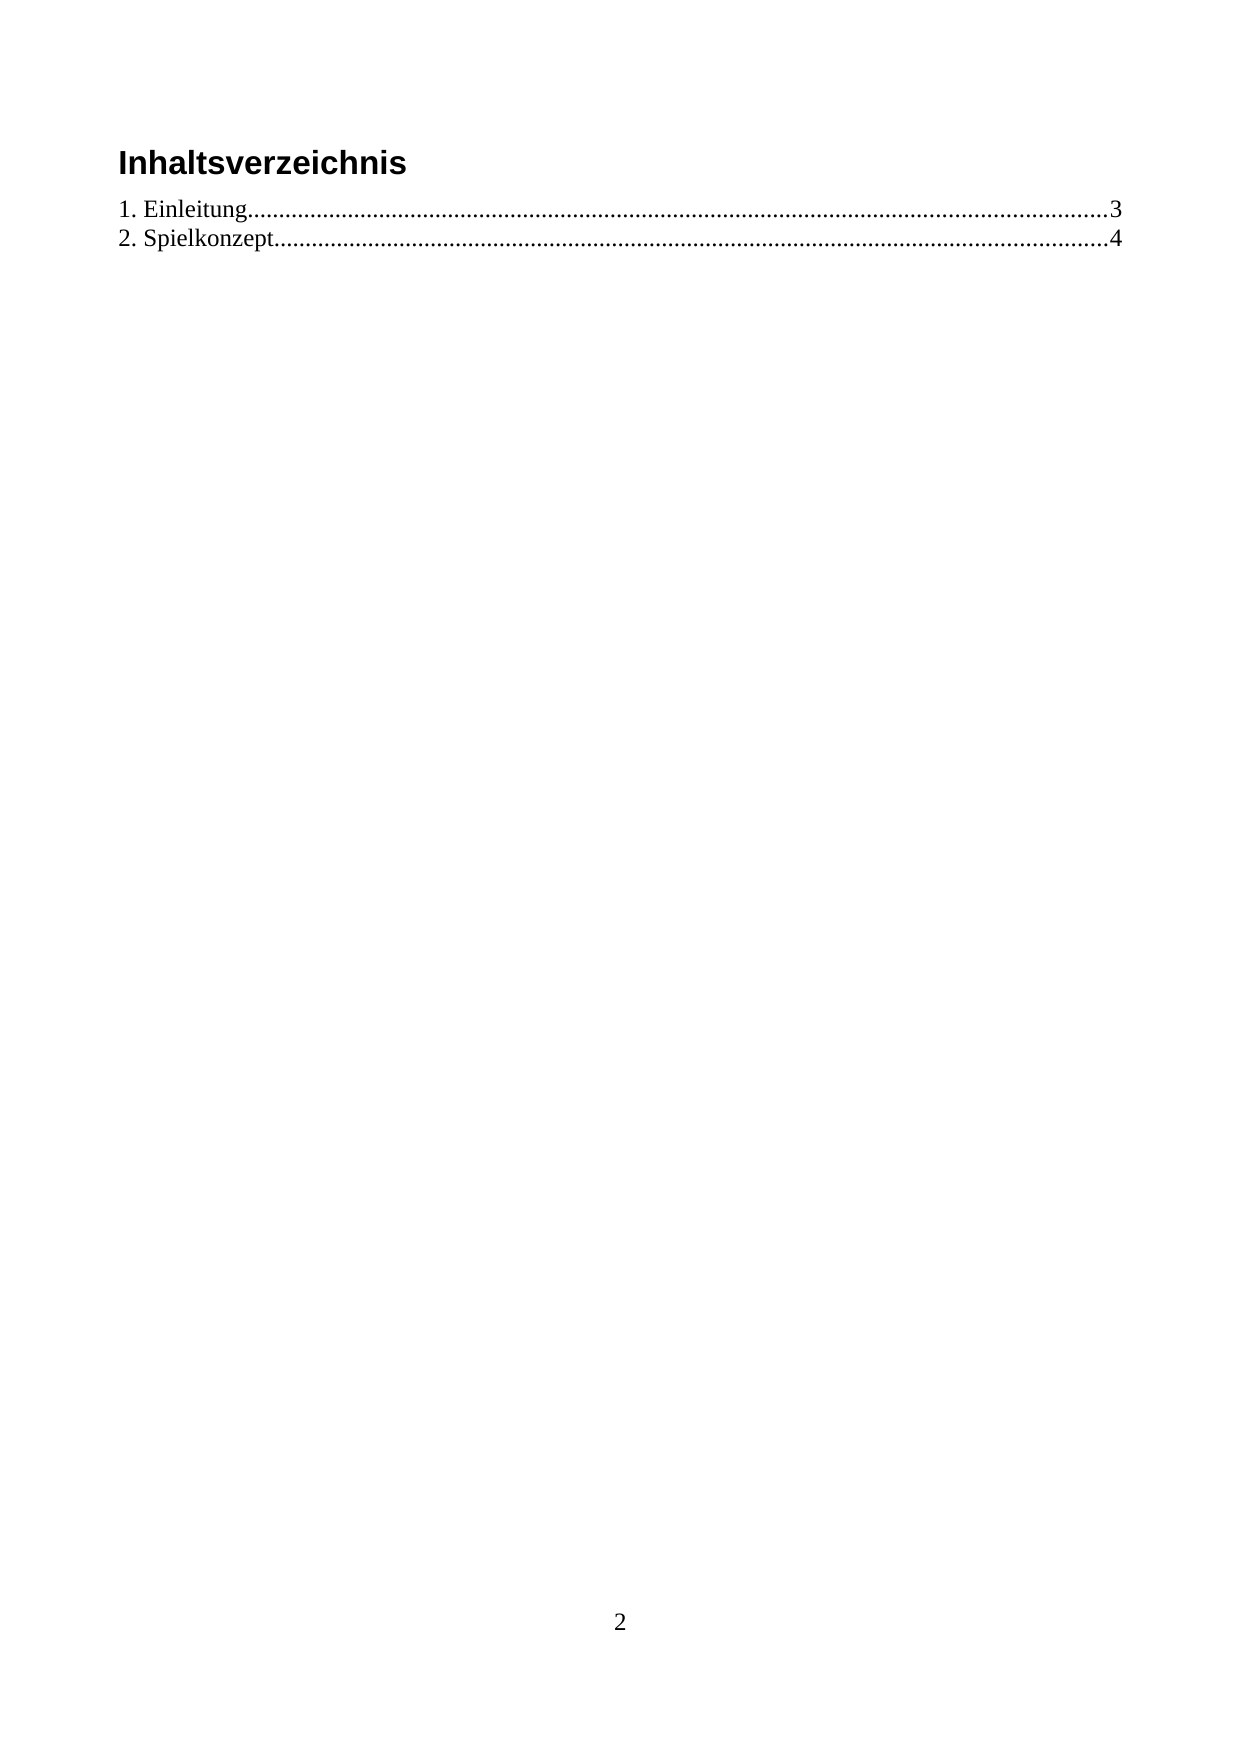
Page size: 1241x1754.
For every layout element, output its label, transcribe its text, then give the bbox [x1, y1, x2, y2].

text 1. Einleitung 3 [118, 194, 1122, 223]
subtitle Inhaltsverzeichnis [118, 143, 1122, 182]
text 2. Spielkonzept 4 [118, 223, 1122, 252]
